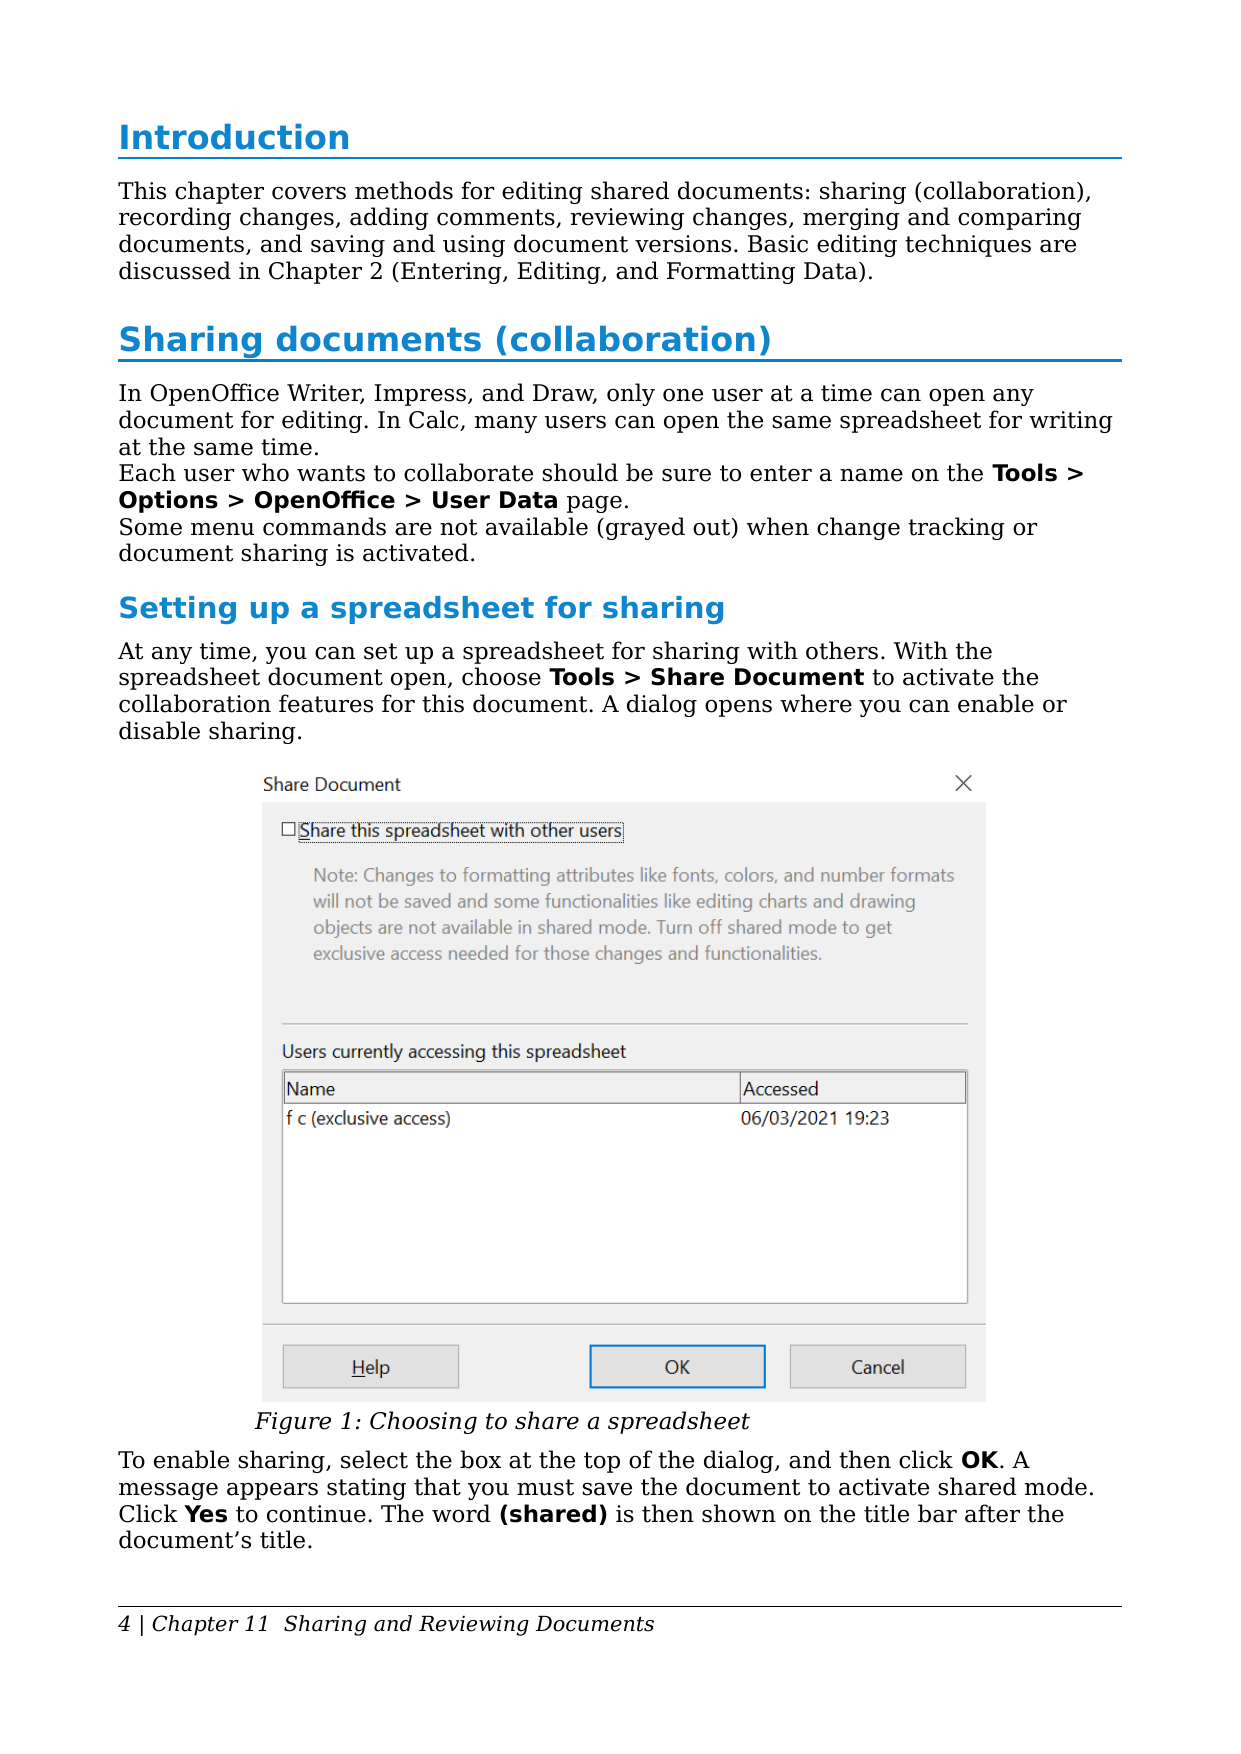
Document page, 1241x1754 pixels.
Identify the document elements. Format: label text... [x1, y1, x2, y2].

subtitle Setting up a spreadsheet for sharing [118, 591, 1122, 625]
subtitle Sharing documents (collaboration) [118, 321, 1122, 359]
picture [262, 769, 986, 1402]
text To enable sharing, select the box at the top of the dialog, and then click OK. A message appears stating that you must save the document to activate shared mode. Click Yes to continue. The word (shared) is then shown on the title bar after the document’s title. [118, 1447, 1122, 1554]
text Each user who wants to collaborate should be sure to enter a name on the Tools > Options > OpenOffice > User Data page. [118, 461, 1122, 514]
text Some menu commands are not available (grayed out) when change tracking or document sharing is activated. [118, 514, 1122, 567]
text At any time, you can set up a spreadsheet for sharing with others. With the spreadsheet document open, choose Tools > Share Document to activate the collaboration features for this document. A dialog opens where you can enable or disable sharing. [118, 638, 1122, 744]
text This chapter covers methods for editing shared documents: sharing (collaboration), recording changes, adding comments, reviewing changes, merging and comparing documents, and saving and using document versions. Basic editing techniques are discussed in Chapter 2 (Entering, Editing, and Formatting Data). [118, 178, 1122, 284]
text Figure 1: Choosing to share a spreadsheet [255, 1408, 985, 1435]
subtitle Introduction [118, 118, 1122, 157]
text In OpenOffice Writer, Impress, and Draw, only one user at a time can open any document for editing. In Calc, many users can open the same spreadsheet for writing at the same time. [118, 381, 1122, 461]
